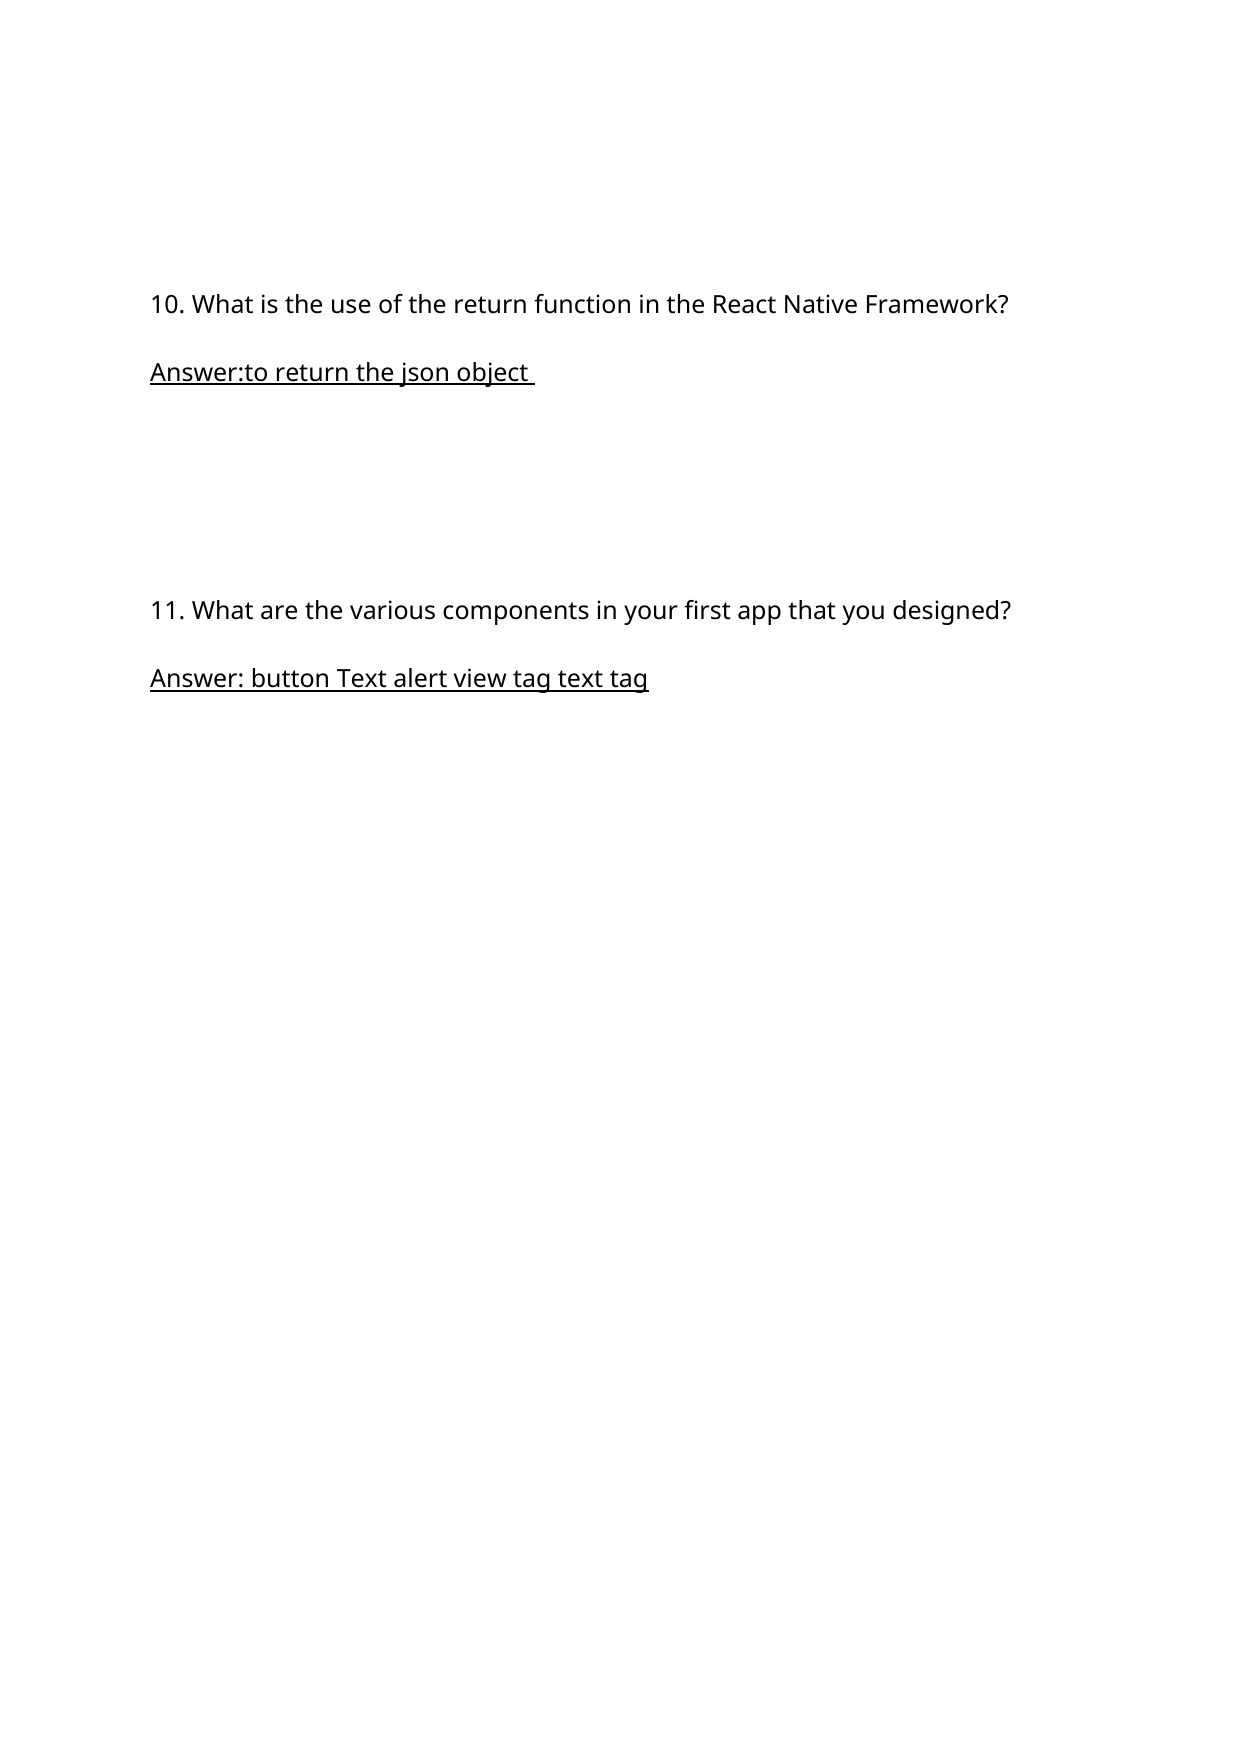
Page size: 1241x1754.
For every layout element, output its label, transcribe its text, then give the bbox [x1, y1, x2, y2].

text Answer: button Text alert view tag text tag [150, 661, 1090, 695]
text 11. What are the various components in your first app that you designed? [150, 593, 1090, 627]
text 10. What is the use of the return function in the React Native Framework? [150, 286, 1090, 320]
text Answer:to return the json object [150, 354, 1090, 388]
